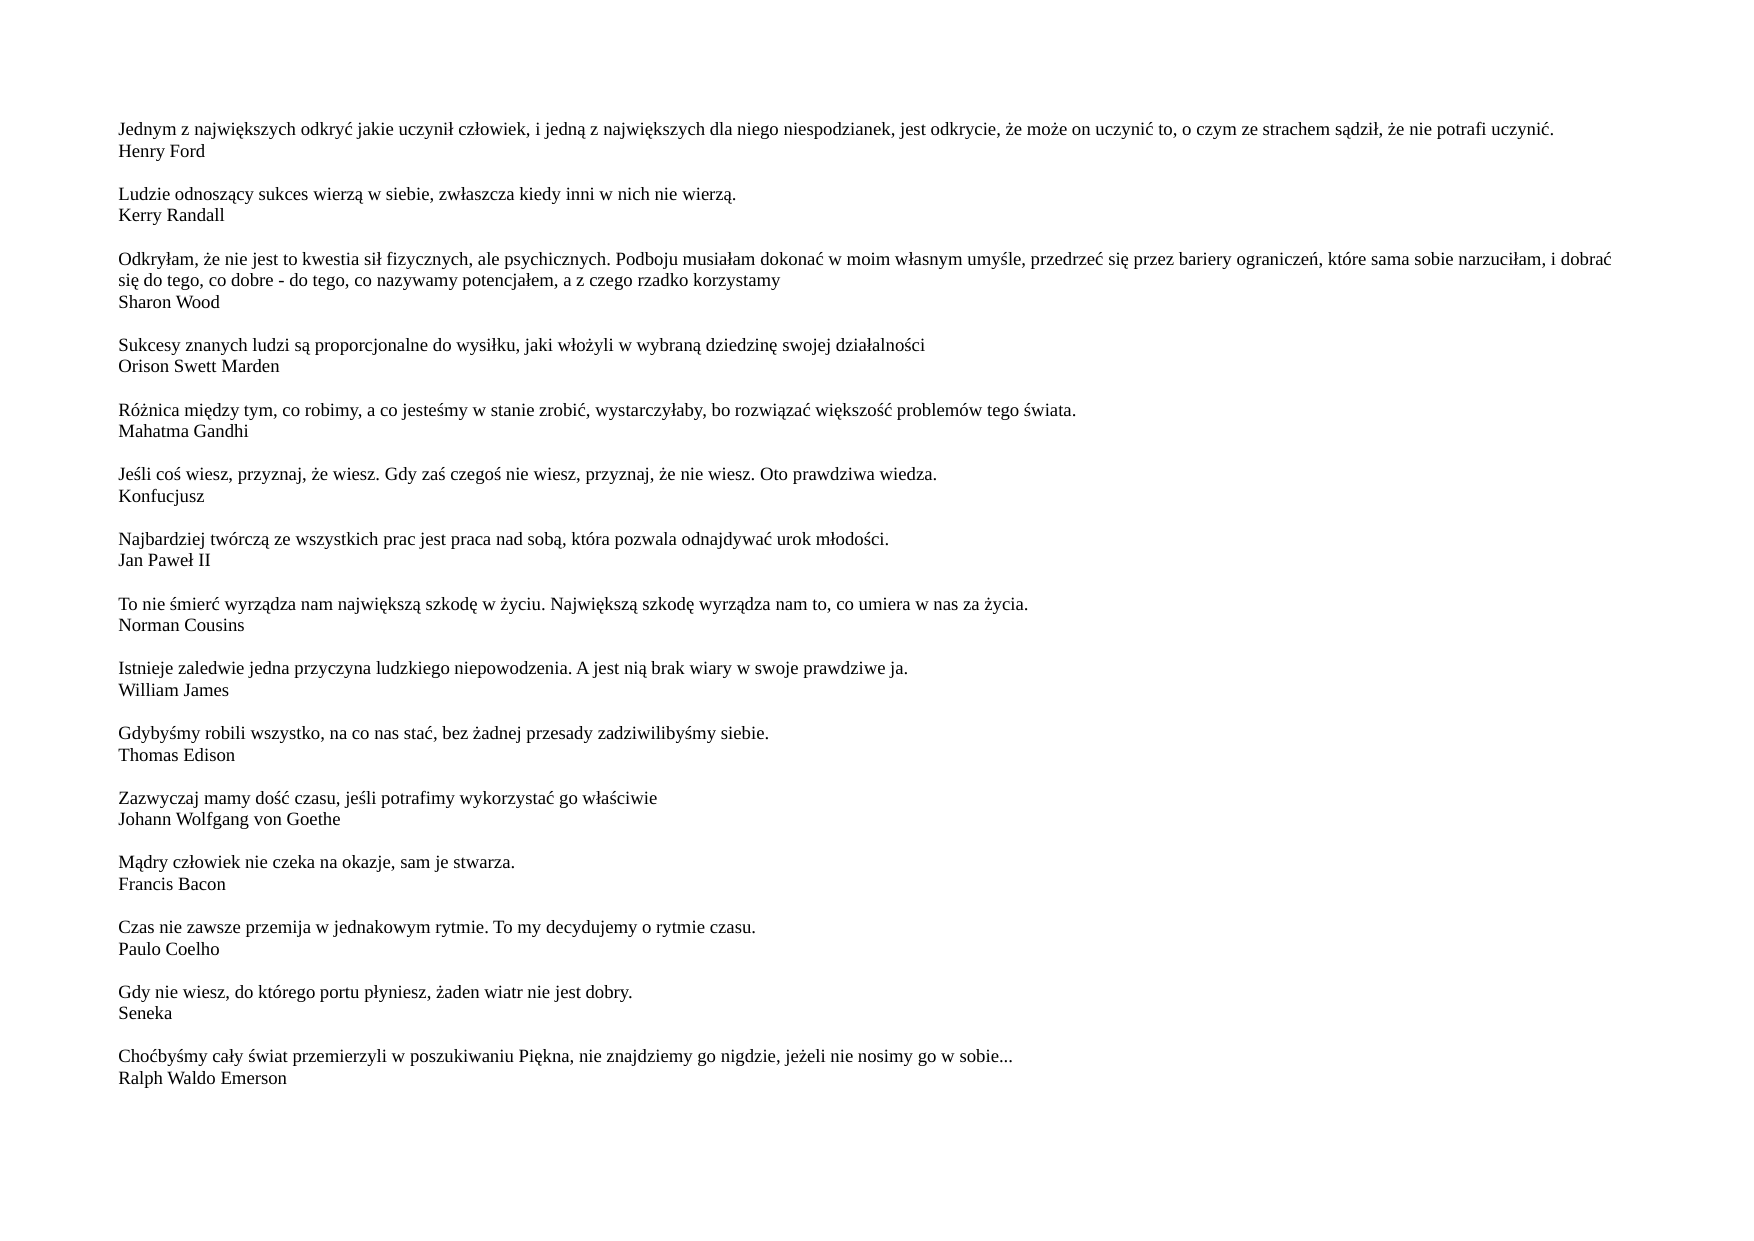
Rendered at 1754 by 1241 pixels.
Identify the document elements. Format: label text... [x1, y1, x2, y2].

text Gdy nie wiesz, do którego portu płyniesz, żaden wiatr nie jest dobry. [118, 981, 1636, 1002]
text Mądry człowiek nie czeka na okazje, sam je stwarza. [118, 851, 1636, 873]
text Kerry Randall [118, 204, 1636, 226]
text Thomas Edison [118, 743, 1636, 765]
text Zazwyczaj mamy dość czasu, jeśli potrafimy wykorzystać go właściwie [118, 787, 1636, 808]
text Czas nie zawsze przemija w jednakowym rytmie. To my decydujemy o rytmie czasu. [118, 916, 1636, 937]
text Orison Swett Marden [118, 355, 1636, 377]
text Istnieje zaledwie jedna przyczyna ludzkiego niepowodzenia. A jest nią brak wiary w swoje prawdziwe ja. [118, 657, 1636, 679]
text To nie śmierć wyrządza nam największą szkodę w życiu. Największą szkodę wyrządza nam to, co umiera w nas za życia. [118, 592, 1636, 614]
text Seneka [118, 1002, 1636, 1024]
text Najbardziej twórczą ze wszystkich prac jest praca nad sobą, która pozwala odnajdywać urok młodości. [118, 528, 1636, 549]
text Różnica między tym, co robimy, a co jesteśmy w stanie zrobić, wystarczyłaby, bo rozwiązać większość problemów tego świata. [118, 398, 1636, 420]
text Odkryłam, że nie jest to kwestia sił fizycznych, ale psychicznych. Podboju musiałam dokonać w moim własnym umyśle, przedrzeć się przez bariery ograniczeń, które sama sobie narzuciłam, i dobrać się do tego, co dobre - do tego, co nazywamy potencjałem, a z czego rzadko korzystamy [118, 247, 1636, 291]
text Sharon Wood [118, 291, 1636, 312]
text Henry Ford [118, 140, 1636, 161]
text Choćbyśmy cały świat przemierzyli w poszukiwaniu Piękna, nie znajdziemy go nigdzie, jeżeli nie nosimy go w sobie... [118, 1045, 1636, 1067]
text Paulo Coelho [118, 937, 1636, 959]
text Konfucjusz [118, 485, 1636, 506]
text Ludzie odnoszący sukces wierzą w siebie, zwłaszcza kiedy inni w nich nie wierzą. [118, 183, 1636, 204]
text Jednym z największych odkryć jakie uczynił człowiek, i jedną z największych dla niego niespodzianek, jest odkrycie, że może on uczynić to, o czym ze strachem sądził, że nie potrafi uczynić. [118, 118, 1636, 140]
text William James [118, 679, 1636, 700]
text Norman Cousins [118, 614, 1636, 636]
text Johann Wolfgang von Goethe [118, 808, 1636, 830]
text Sukcesy znanych ludzi są proporcjonalne do wysiłku, jaki włożyli w wybraną dziedzinę swojej działalności [118, 334, 1636, 355]
text Jan Paweł II [118, 549, 1636, 571]
text Ralph Waldo Emerson [118, 1067, 1636, 1088]
text Jeśli coś wiesz, przyznaj, że wiesz. Gdy zaś czegoś nie wiesz, przyznaj, że nie wiesz. Oto prawdziwa wiedza. [118, 463, 1636, 485]
text Mahatma Gandhi [118, 420, 1636, 442]
text Gdybyśmy robili wszystko, na co nas stać, bez żadnej przesady zadziwilibyśmy siebie. [118, 722, 1636, 743]
text Francis Bacon [118, 873, 1636, 894]
